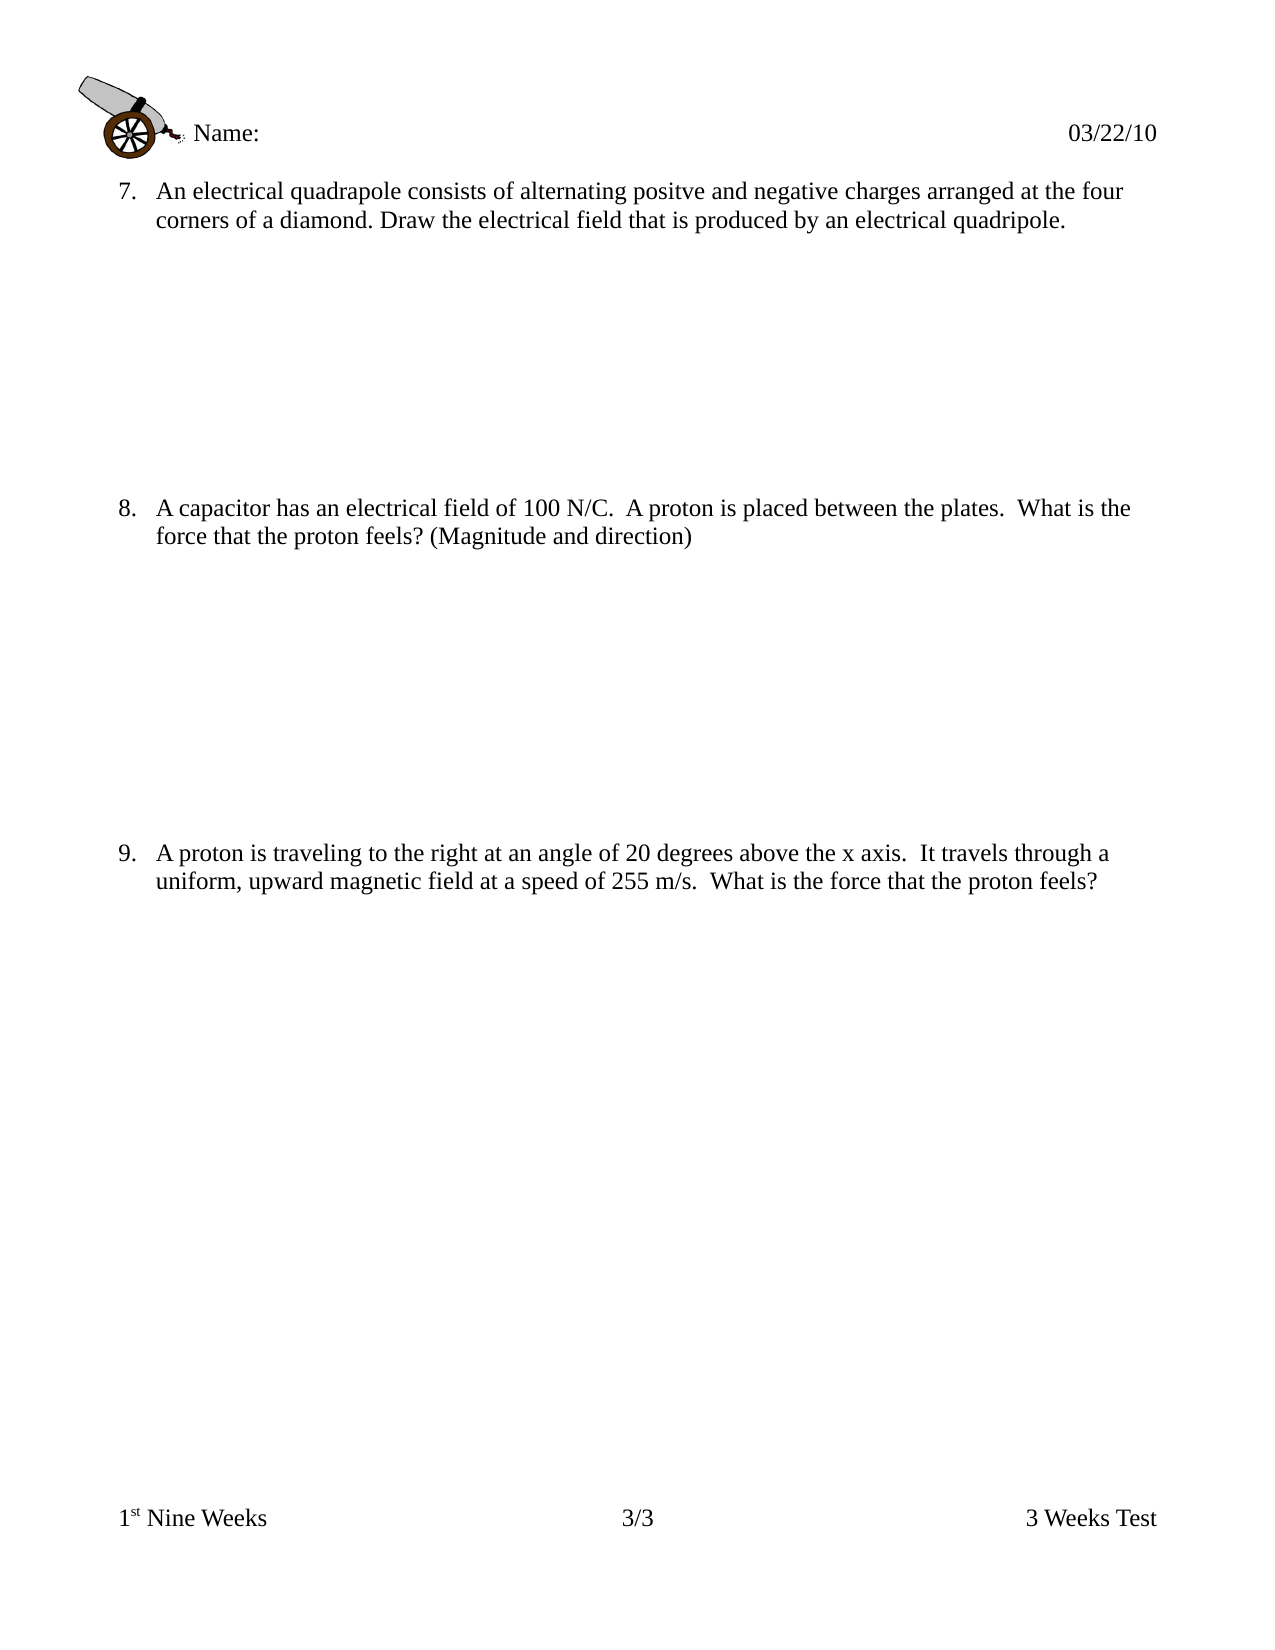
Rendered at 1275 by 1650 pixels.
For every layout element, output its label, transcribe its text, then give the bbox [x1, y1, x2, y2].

list A capacitor has an electrical field of 100 N/C. A proton is placed between the plates. What is the force that the proton feels? (Magnitude and direction) [118, 493, 1157, 550]
list An electrical quadrapole consists of alternating positve and negative charges arranged at the four corners of a diamond. Draw the electrical field that is produced by an electrical quadripole. [118, 176, 1157, 234]
list A proton is traveling to the right at an angle of 20 degrees above the x axis. It travels through a uniform, upward magnetic field at a speed of 255 m/s. What is the force that the proton feels? [118, 838, 1157, 895]
